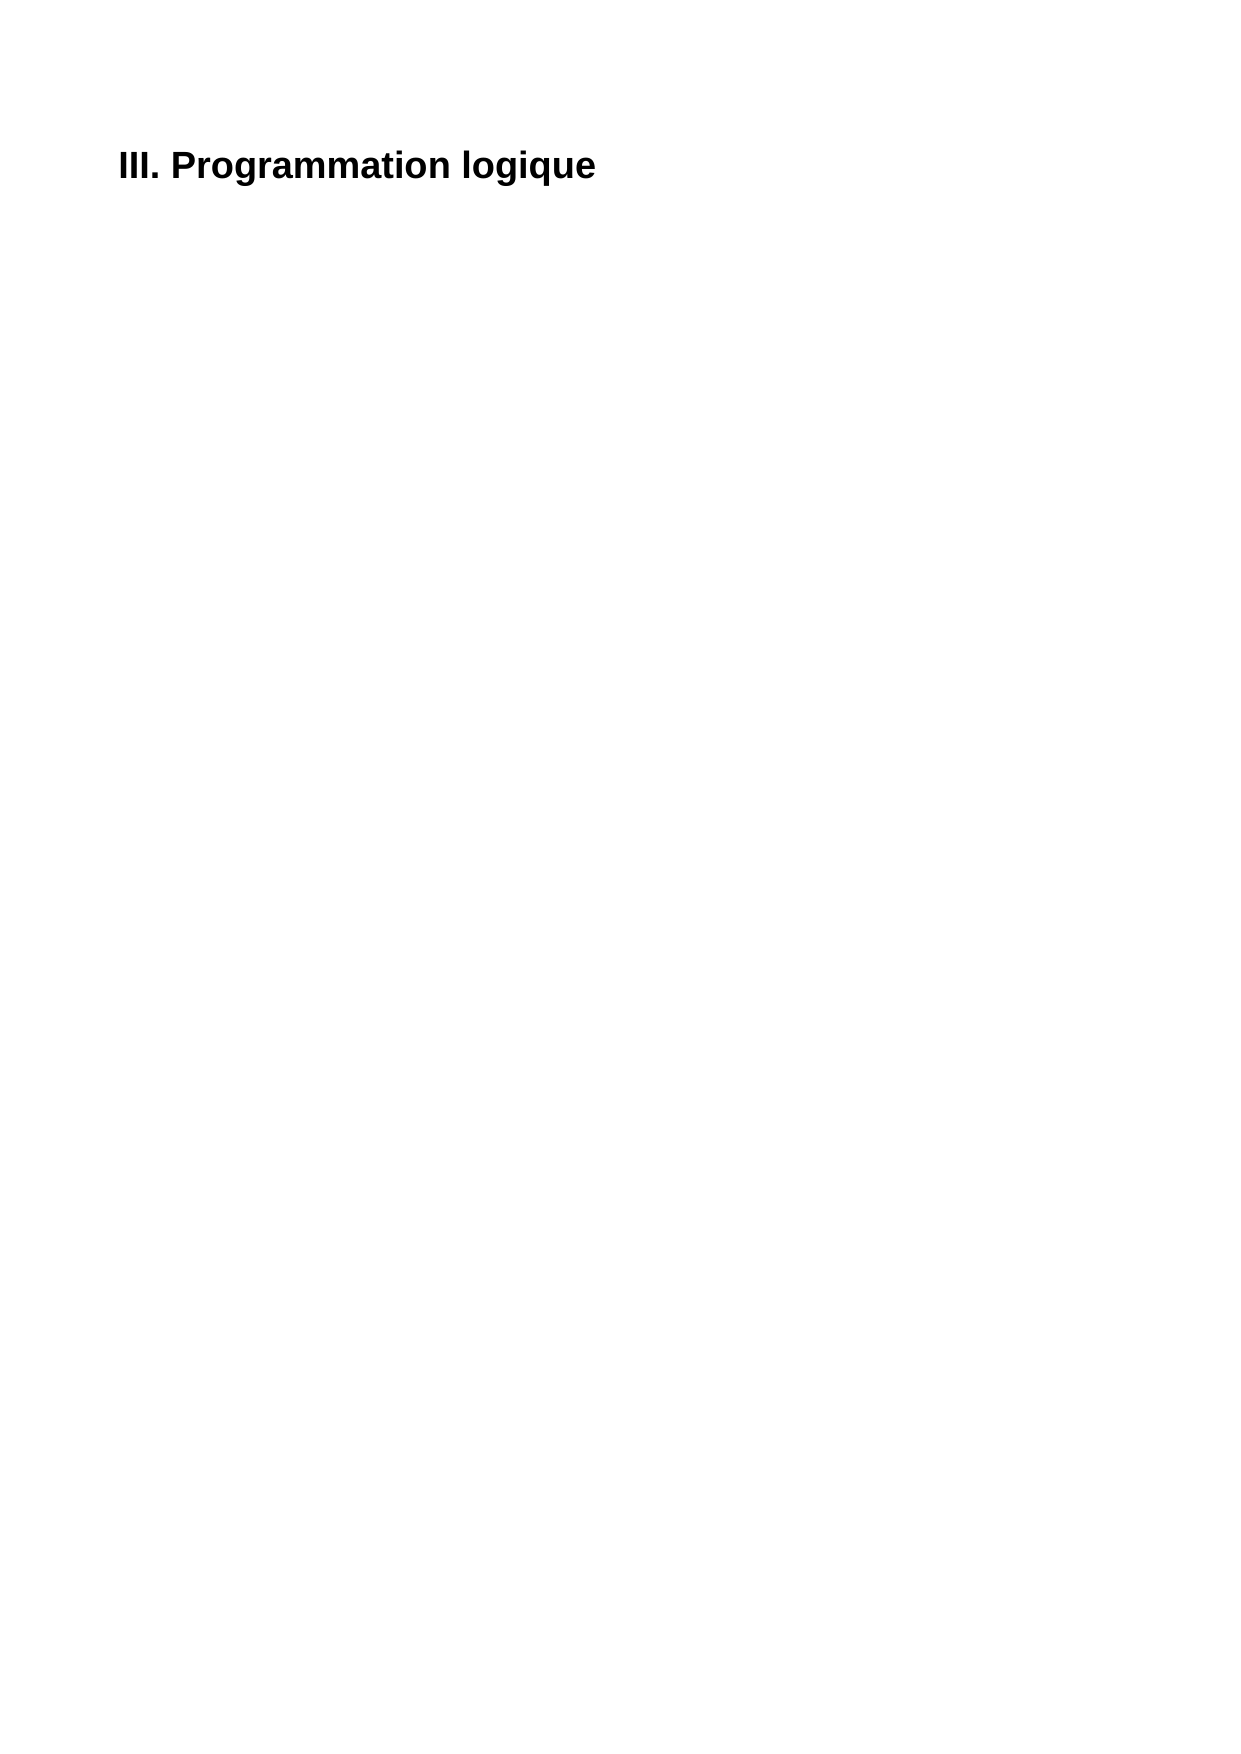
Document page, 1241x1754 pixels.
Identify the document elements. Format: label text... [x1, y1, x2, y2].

subtitle III. Programmation logique [118, 143, 1122, 187]
